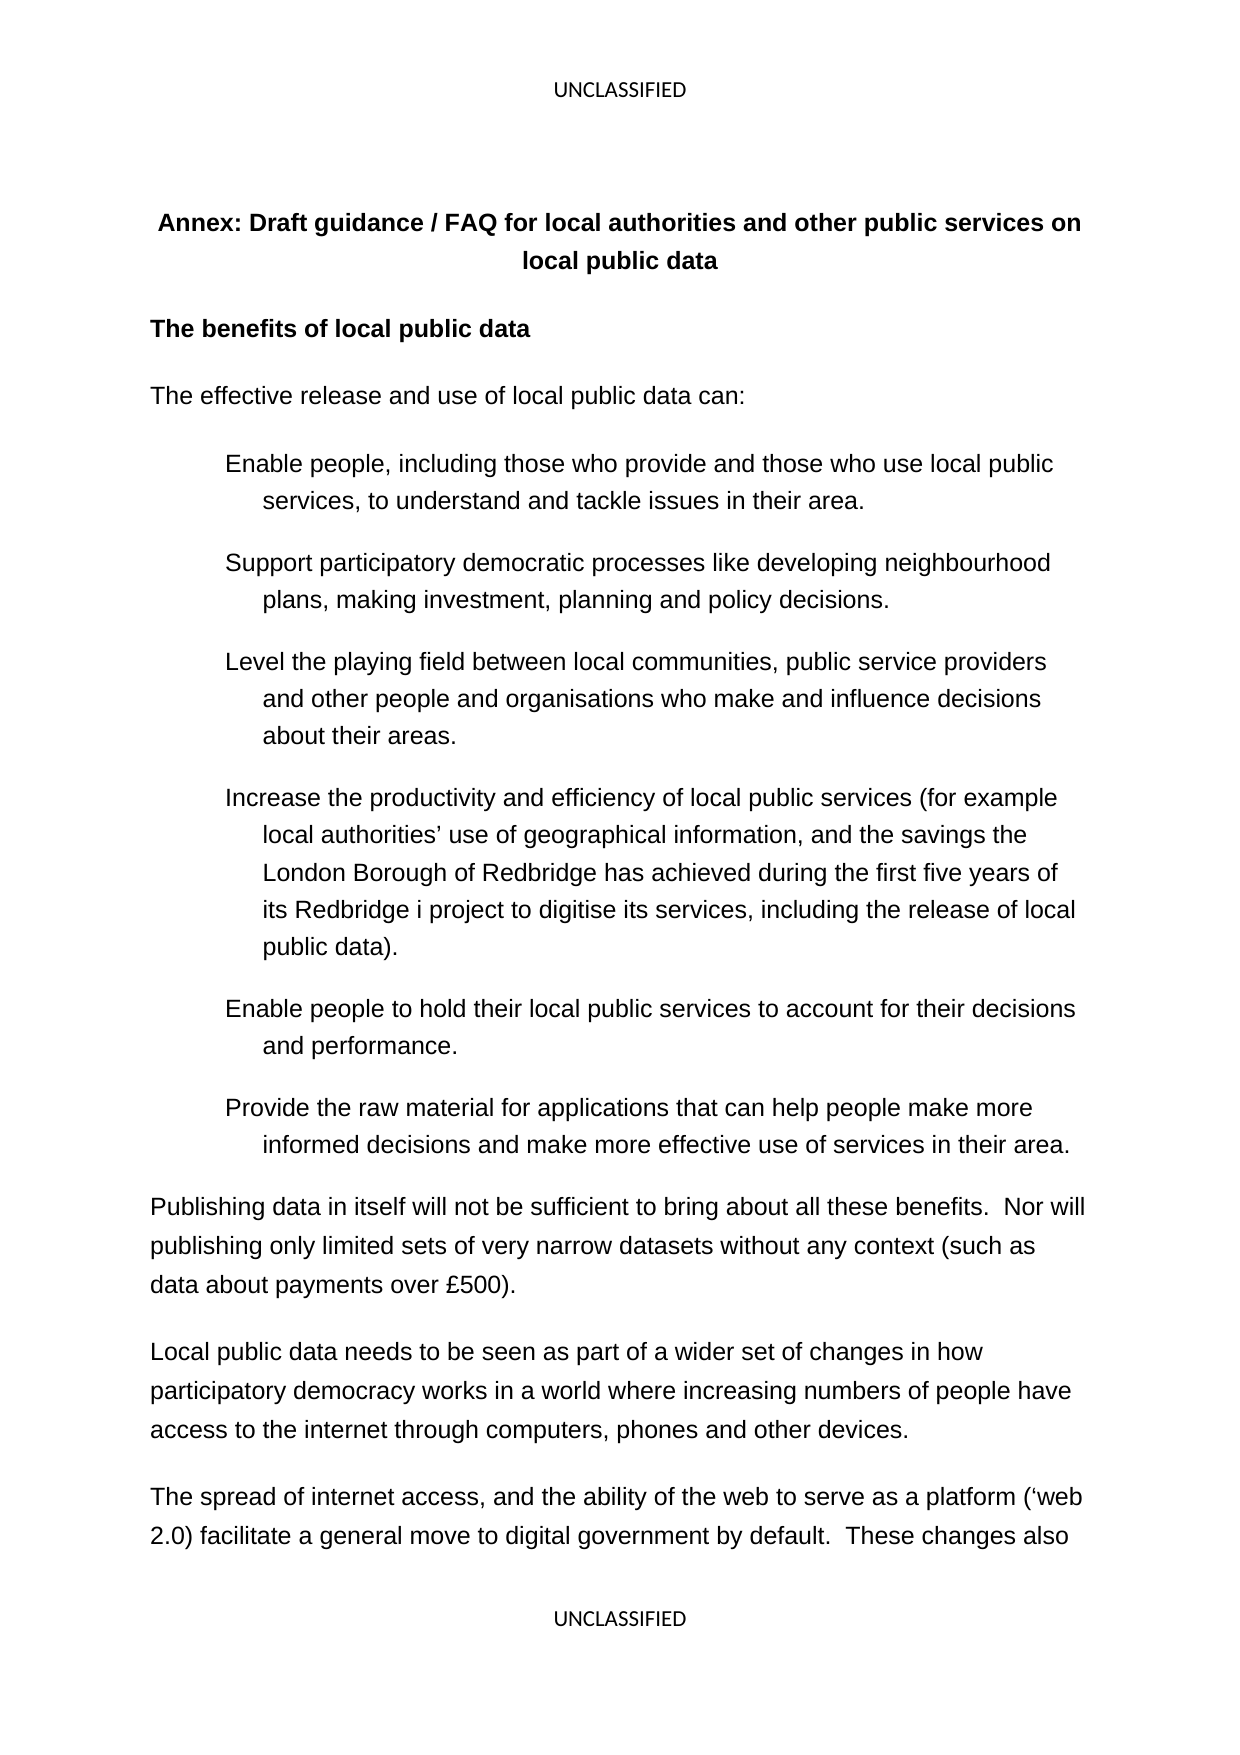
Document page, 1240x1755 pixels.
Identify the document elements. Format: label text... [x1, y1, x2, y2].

text Support participatory democratic processes like developing neighbourhood plans, making investment, planning and policy decisions. [225, 548, 1089, 622]
text Increase the productivity and efficiency of local public services (for example local authorities’ use of geographical information, and the savings the London Borough of Redbridge has achieved during the first five years of its Redbridge i project to digitise its services, including the release of local public data). [225, 783, 1089, 969]
text Level the playing field between local communities, public service providers and other people and organisations who make and influence decisions about their areas. [225, 647, 1089, 758]
text Enable people, including those who provide and those who use local public services, to understand and tackle issues in their area. [225, 449, 1089, 523]
text Publishing data in itself will not be sufficient to bring about all these benefits. Nor will publishing only limited sets of very narrow datasets without any context (such as data about payments over £500). [150, 1192, 1089, 1308]
text The effective release and use of local public data can: [150, 381, 1089, 420]
text The benefits of local public data [150, 314, 1089, 352]
text Local public data needs to be seen as part of a wider set of changes in how participatory democracy works in a world where increasing numbers of people have access to the internet through computers, phones and other devices. [150, 1337, 1089, 1453]
text Annex: Draft guidance / FAQ for local authorities and other public services on local public data [150, 207, 1089, 285]
text Provide the raw material for applications that can help people make more informed decisions and make more effective use of services in their area. [225, 1093, 1089, 1167]
text The spread of internet access, and the ability of the web to serve as a platform (‘web 2.0) facilitate a general move to digital government by default. These changes also [150, 1482, 1089, 1559]
text Enable people to hold their local public services to account for their decisions and performance. [225, 994, 1089, 1068]
